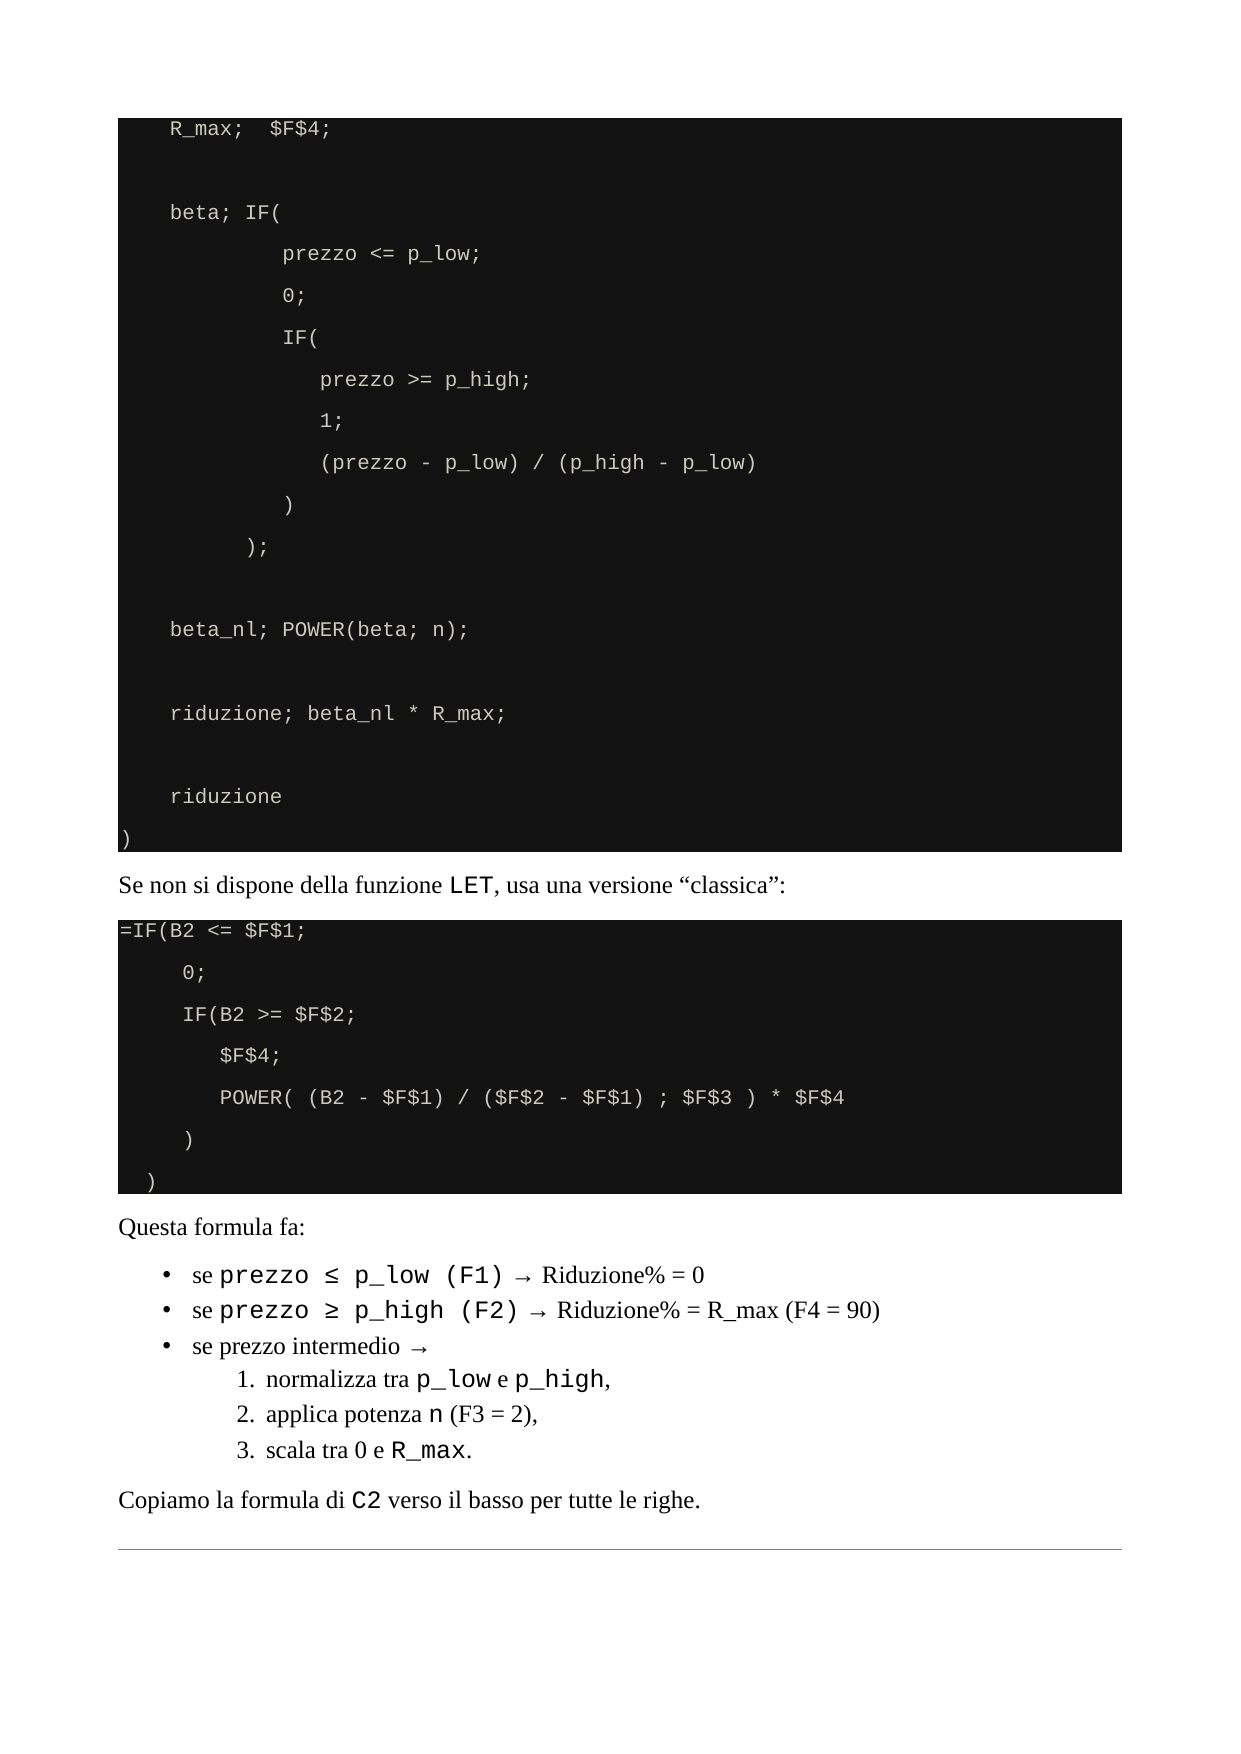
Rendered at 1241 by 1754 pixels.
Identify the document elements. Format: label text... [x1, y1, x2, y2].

text POWER( (B2 - $F$1) / ($F$2 - $F$1) ; $F$3 ) * $F$4 [118, 1087, 1122, 1111]
text riduzione; beta_nl * R_max; [118, 703, 1122, 727]
text ) [118, 828, 1122, 852]
list scala tra 0 e R_max. [236, 1435, 1122, 1466]
text 0; [118, 285, 1122, 309]
text =IF(B2 <= $F$1; [118, 920, 1122, 944]
text ) [118, 494, 1122, 518]
text ); [118, 536, 1122, 559]
text IF( [118, 327, 1122, 351]
text beta; IF( [118, 202, 1122, 225]
text $F$4; [118, 1045, 1122, 1069]
list normalizza tra p_low e p_high, [236, 1364, 1122, 1395]
text riduzione [118, 786, 1122, 810]
text beta_nl; POWER(beta; n); [118, 619, 1122, 643]
list se prezzo intermedio → [162, 1331, 1122, 1359]
text 0; [118, 962, 1122, 985]
text 1; [118, 411, 1122, 434]
list applica potenza n (F3 = 2), [236, 1399, 1122, 1430]
text R_max; $F$4; [118, 118, 1122, 142]
text IF(B2 >= $F$2; [118, 1003, 1122, 1027]
list se prezzo ≥ p_high (F2) → Riduzione% = R_max (F4 = 90) [162, 1295, 1122, 1326]
text ) [118, 1171, 1122, 1194]
text Se non si dispone della funzione LET, usa una versione “classica”: [118, 870, 1122, 901]
text Copiamo la formula di C2 verso il basso per tutte le righe. [118, 1485, 1122, 1516]
list se prezzo ≤ p_low (F1) → Riduzione% = 0 [162, 1260, 1122, 1291]
text prezzo <= p_low; [118, 243, 1122, 267]
text prezzo >= p_high; [118, 369, 1122, 392]
text Questa formula fa: [118, 1212, 1122, 1241]
text (prezzo - p_low) / (p_high - p_low) [118, 452, 1122, 476]
text ) [118, 1129, 1122, 1152]
